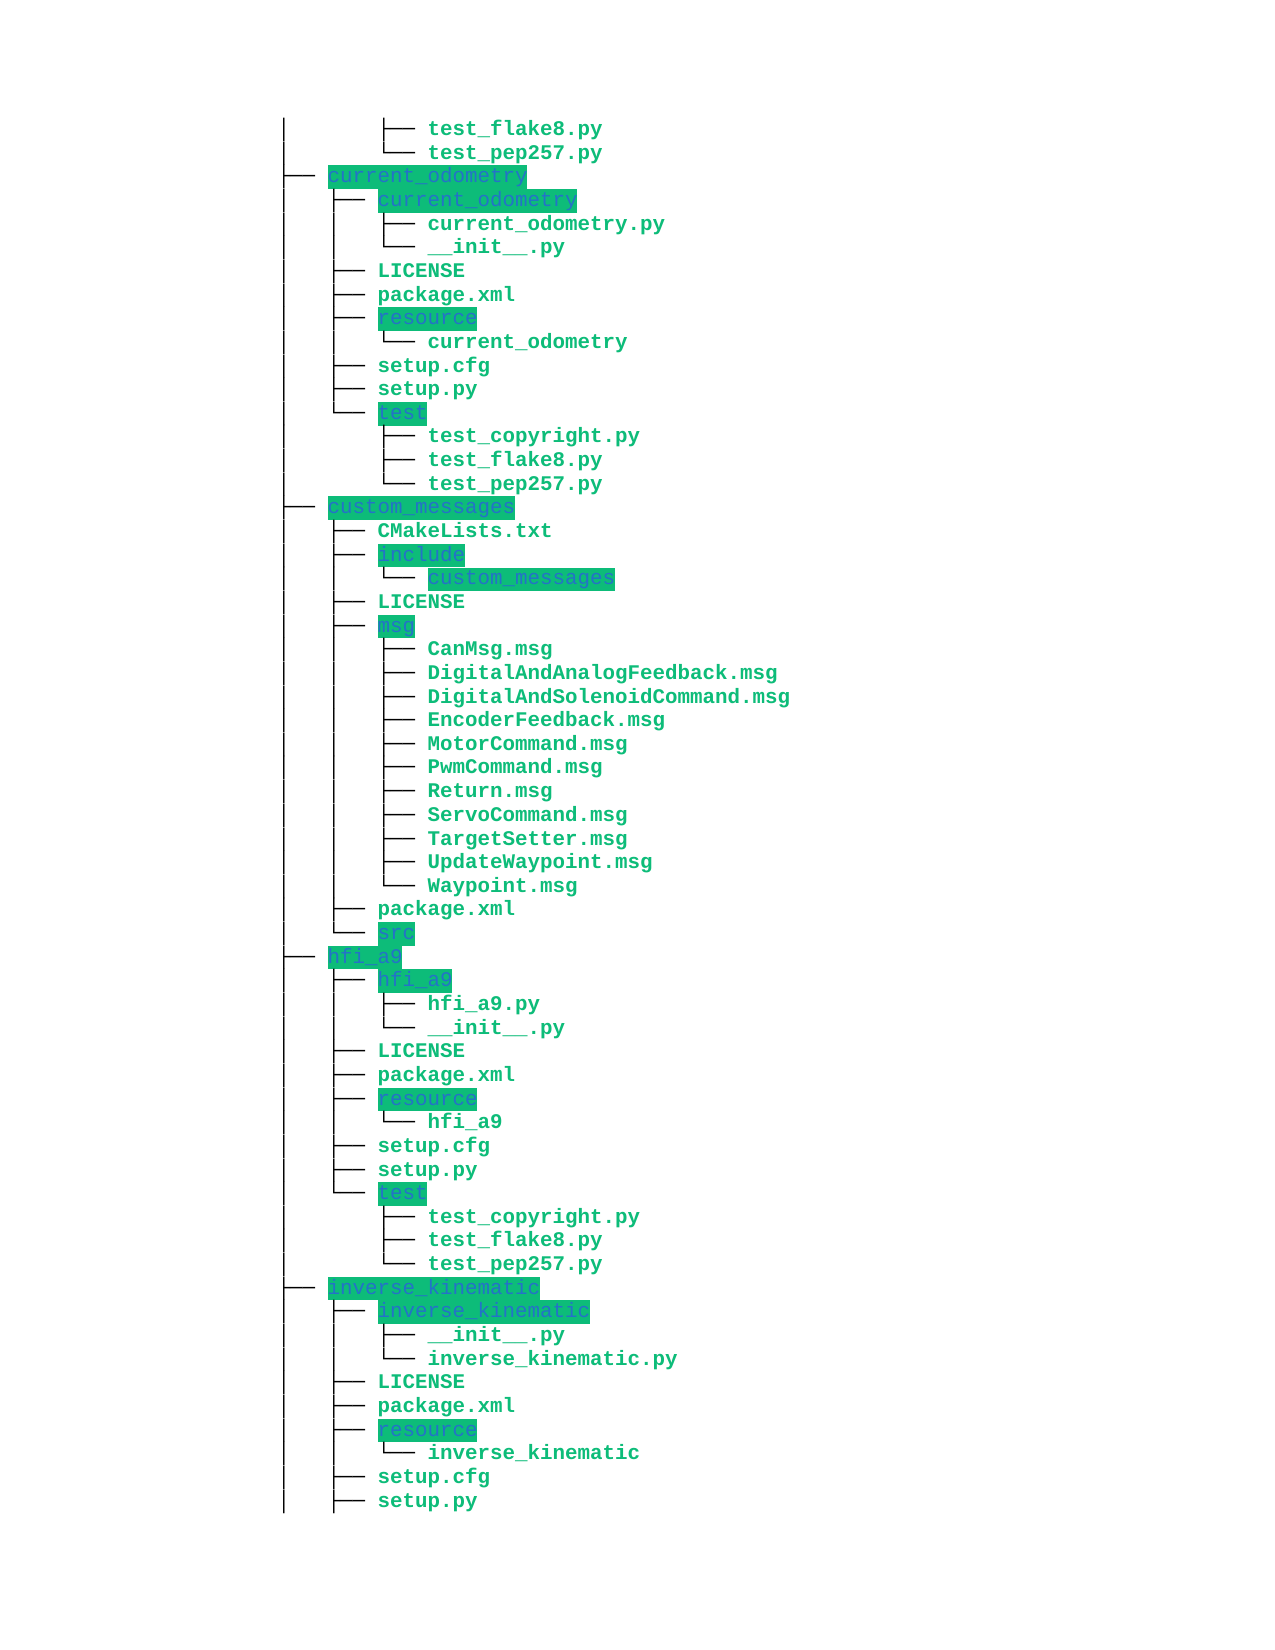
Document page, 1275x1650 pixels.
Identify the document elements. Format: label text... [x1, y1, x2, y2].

text │ │ ├── PwmCommand.msg [277, 757, 1157, 780]
text │ │ ├── current_odometry.py [384, 213, 1157, 236]
text │ │ └── hfi_a9 [277, 1111, 1157, 1135]
text │ └── test_pep257.py [284, 473, 1157, 496]
text │ │ ├── CanMsg.msg [277, 638, 1157, 662]
text │ ├── setup.cfg [284, 1135, 333, 1158]
text │ ├── test_flake8.py [277, 118, 1157, 142]
text │ └── test [284, 402, 1157, 426]
text │ ├── package.xml [277, 898, 1157, 922]
text │ ├── package.xml [334, 284, 1157, 307]
text │ ├── LICENSE [277, 260, 1157, 284]
text │ ├── LICENSE [277, 1040, 1157, 1064]
text │ │ ├── DigitalAndSolenoidCommand.msg [334, 686, 383, 709]
text │ ├── setup.py [277, 1158, 1157, 1182]
text ├── hfi_a9 [284, 946, 1157, 969]
text │ ├── include [334, 544, 1157, 567]
text │ ├── setup.cfg [284, 1466, 333, 1489]
text │ ├── test_flake8.py [277, 1229, 1157, 1253]
text │ │ ├── MotorCommand.msg [284, 733, 333, 757]
text │ ├── current_odometry [277, 189, 1157, 213]
text ├── inverse_kinematic [284, 1277, 1157, 1300]
text │ ├── msg [284, 615, 333, 638]
text │ ├── test_copyright.py [384, 1206, 1157, 1229]
text │ ├── resource [284, 1419, 333, 1442]
text │ ├── inverse_kinematic [277, 1300, 1157, 1324]
text │ │ └── __init__.py [334, 1017, 1157, 1040]
text │ ├── setup.cfg [277, 354, 1157, 378]
text │ │ ├── ServoCommand.msg [384, 804, 1157, 827]
text │ │ └── inverse_kinematic.py [284, 1348, 333, 1371]
text │ ├── LICENSE [277, 591, 1157, 615]
text │ │ └── current_odometry [334, 331, 1157, 354]
text │ ├── test_copyright.py [284, 1206, 383, 1229]
text │ │ ├── current_odometry.py [284, 213, 333, 236]
text │ ├── setup.cfg [334, 1135, 1157, 1158]
text │ │ └── inverse_kinematic.py [334, 1348, 1157, 1371]
text │ └── test_pep257.py [284, 142, 1157, 165]
text │ ├── package.xml [284, 284, 333, 307]
text │ ├── resource [334, 1088, 1157, 1111]
text │ ├── msg [334, 615, 1157, 638]
text │ ├── hfi_a9 [277, 969, 1157, 993]
text │ │ ├── DigitalAndSolenoidCommand.msg [284, 686, 333, 709]
text │ ├── include [284, 544, 333, 567]
text │ │ └── custom_messages [277, 567, 1157, 591]
text │ │ ├── EncoderFeedback.msg [277, 709, 1157, 733]
text │ │ └── inverse_kinematic [277, 1442, 1157, 1466]
text │ │ ├── current_odometry.py [334, 213, 383, 236]
text │ └── src [277, 922, 1157, 946]
text │ │ └── __init__.py [277, 236, 1157, 260]
text │ ├── resource [277, 307, 1157, 331]
text │ ├── test_flake8.py [277, 449, 1157, 473]
text │ ├── package.xml [277, 1064, 1157, 1088]
text │ ├── test_copyright.py [277, 426, 1157, 449]
text │ │ ├── DigitalAndSolenoidCommand.msg [384, 686, 1157, 709]
text │ │ ├── UpdateWaypoint.msg [277, 851, 1157, 875]
text │ │ └── Waypoint.msg [334, 875, 1157, 898]
text │ ├── CMakeLists.txt [277, 520, 1157, 544]
text │ ├── setup.py [277, 378, 1157, 402]
text │ │ ├── TargetSetter.msg [277, 827, 1157, 851]
text │ └── test_pep257.py [277, 1253, 1157, 1277]
text │ │ ├── MotorCommand.msg [334, 733, 383, 757]
text │ ├── setup.py [277, 1489, 1157, 1513]
text │ └── test [277, 1182, 1157, 1206]
text │ ├── resource [284, 1088, 333, 1111]
text │ │ ├── ServoCommand.msg [284, 804, 333, 827]
text │ │ ├── hfi_a9.py [277, 993, 1157, 1017]
text │ ├── LICENSE [277, 1371, 1157, 1395]
text │ │ └── __init__.py [284, 1017, 333, 1040]
text │ │ ├── Return.msg [277, 780, 1157, 804]
text │ ├── setup.cfg [334, 1466, 1157, 1489]
text │ │ ├── __init__.py [277, 1324, 1157, 1348]
text │ ├── package.xml [277, 1395, 1157, 1419]
text ├── custom_messages [277, 496, 1157, 520]
text ├── current_odometry [277, 165, 1157, 189]
text │ │ └── Waypoint.msg [284, 875, 333, 898]
text │ │ ├── ServoCommand.msg [334, 804, 383, 827]
text │ │ └── current_odometry [284, 331, 333, 354]
text │ │ ├── DigitalAndAnalogFeedback.msg [277, 662, 1157, 686]
text │ ├── resource [334, 1419, 1157, 1442]
text │ │ ├── MotorCommand.msg [384, 733, 1157, 757]
